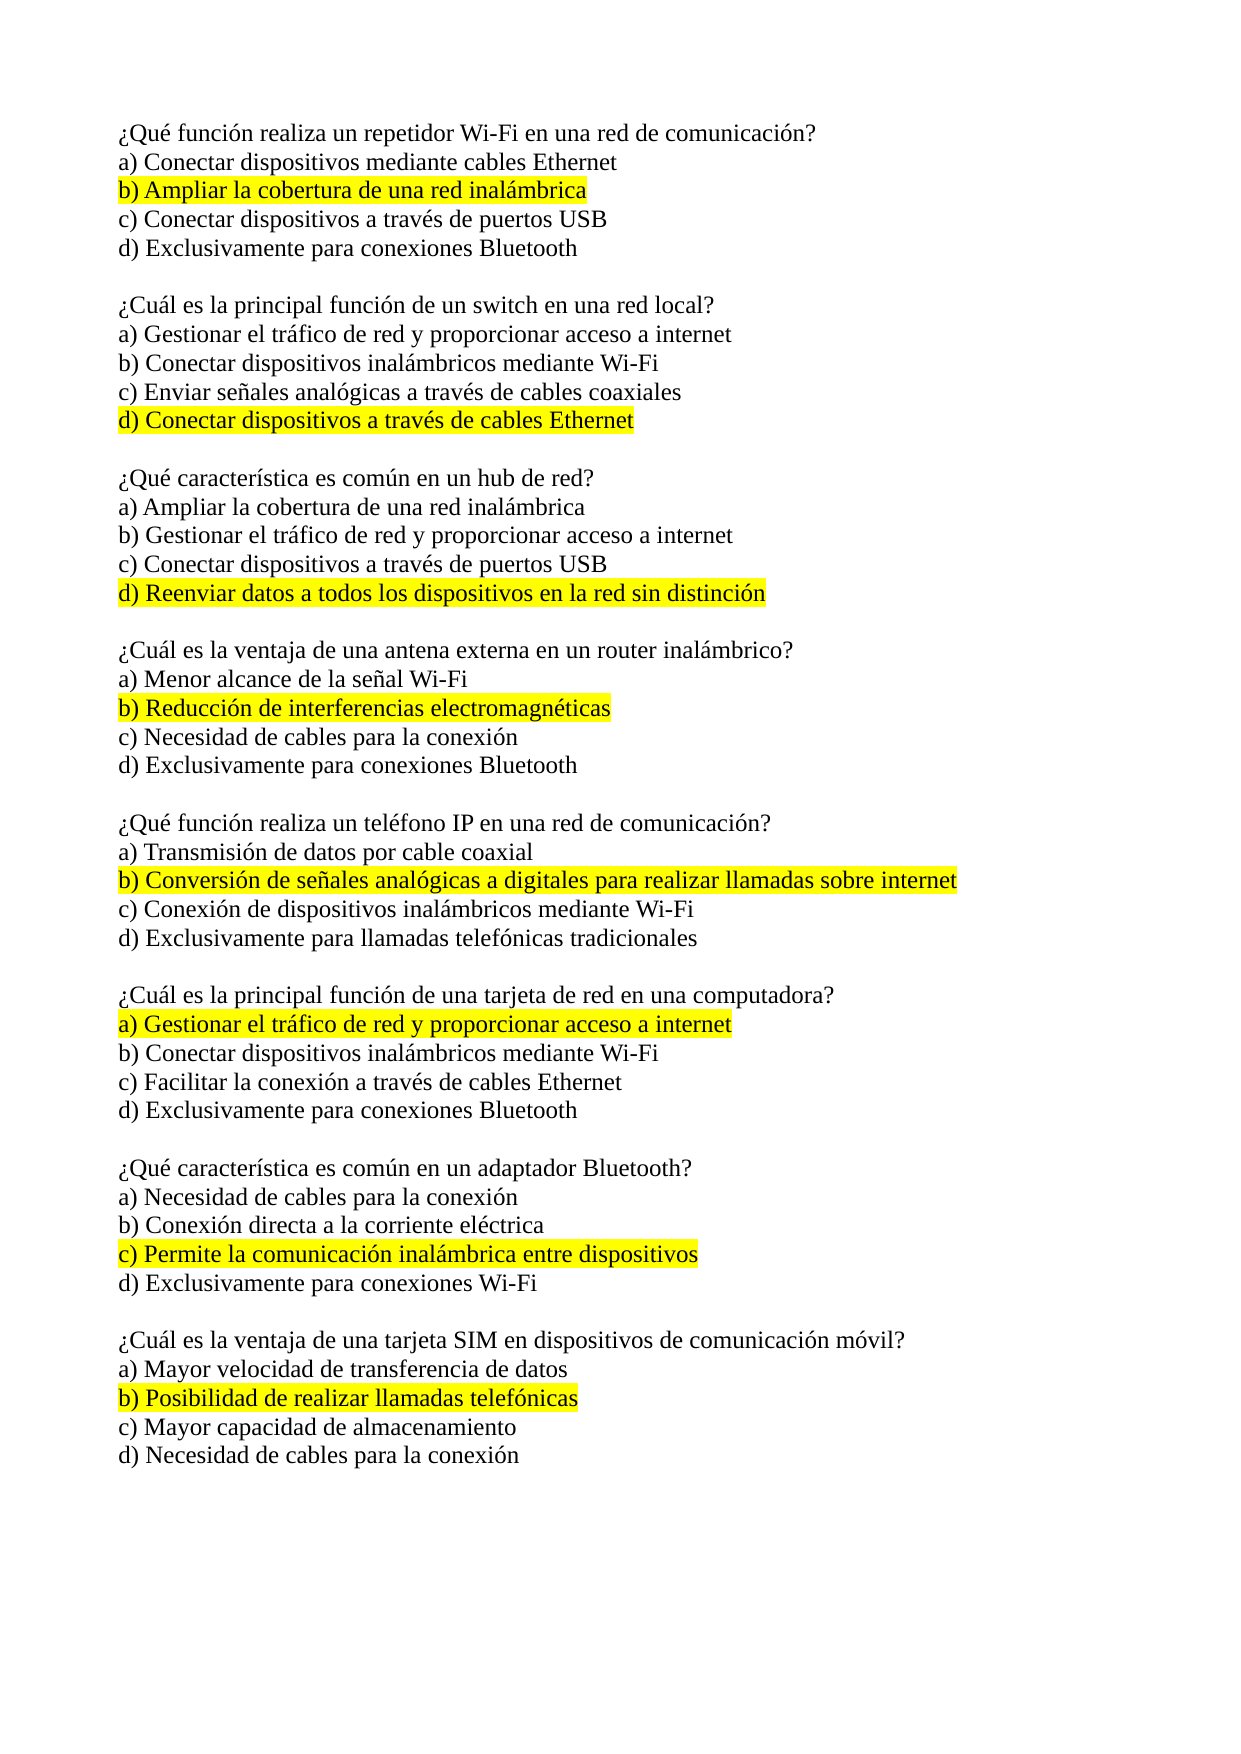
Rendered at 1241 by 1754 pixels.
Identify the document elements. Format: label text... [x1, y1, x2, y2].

text ¿Qué característica es común en un hub de red? [118, 463, 1122, 492]
text ¿Cuál es la principal función de un switch en una red local? [118, 291, 1122, 319]
text a) Conectar dispositivos mediante cables Ethernet [118, 147, 1122, 176]
text a) Gestionar el tráfico de red y proporcionar acceso a internet [118, 1009, 1122, 1038]
text c) Necesidad de cables para la conexión [118, 722, 1122, 751]
text b) Ampliar la cobertura de una red inalámbrica [118, 176, 1122, 204]
text c) Conectar dispositivos a través de puertos USB [118, 549, 1122, 578]
text b) Reducción de interferencias electromagnéticas [118, 693, 1122, 722]
text b) Conectar dispositivos inalámbricos mediante Wi-Fi [118, 348, 1122, 377]
text d) Exclusivamente para conexiones Wi-Fi [118, 1268, 1122, 1297]
text ¿Qué característica es común en un adaptador Bluetooth? [118, 1153, 1122, 1182]
text ¿Qué función realiza un repetidor Wi-Fi en una red de comunicación? [118, 118, 1122, 147]
text ¿Qué función realiza un teléfono IP en una red de comunicación? [118, 808, 1122, 837]
text a) Mayor velocidad de transferencia de datos [118, 1354, 1122, 1383]
text b) Conectar dispositivos inalámbricos mediante Wi-Fi [118, 1038, 1122, 1067]
text c) Facilitar la conexión a través de cables Ethernet [118, 1067, 1122, 1096]
text a) Menor alcance de la señal Wi-Fi [118, 664, 1122, 693]
text a) Necesidad de cables para la conexión [118, 1182, 1122, 1211]
text c) Permite la comunicación inalámbrica entre dispositivos [118, 1239, 1122, 1268]
text b) Gestionar el tráfico de red y proporcionar acceso a internet [118, 521, 1122, 549]
text d) Conectar dispositivos a través de cables Ethernet [118, 406, 1122, 434]
text a) Ampliar la cobertura de una red inalámbrica [118, 492, 1122, 521]
text d) Exclusivamente para llamadas telefónicas tradicionales [118, 923, 1122, 952]
text c) Conexión de dispositivos inalámbricos mediante Wi-Fi [118, 894, 1122, 923]
text ¿Cuál es la ventaja de una antena externa en un router inalámbrico? [118, 636, 1122, 664]
text c) Conectar dispositivos a través de puertos USB [118, 204, 1122, 233]
text ¿Cuál es la ventaja de una tarjeta SIM en dispositivos de comunicación móvil? [118, 1326, 1122, 1354]
text d) Exclusivamente para conexiones Bluetooth [118, 751, 1122, 779]
text d) Exclusivamente para conexiones Bluetooth [118, 233, 1122, 262]
text c) Mayor capacidad de almacenamiento [118, 1412, 1122, 1441]
text b) Conversión de señales analógicas a digitales para realizar llamadas sobre internet [118, 866, 1122, 894]
text b) Posibilidad de realizar llamadas telefónicas [118, 1383, 1122, 1412]
text a) Transmisión de datos por cable coaxial [118, 837, 1122, 866]
text ¿Cuál es la principal función de una tarjeta de red en una computadora? [118, 981, 1122, 1009]
text b) Conexión directa a la corriente eléctrica [118, 1211, 1122, 1239]
text d) Exclusivamente para conexiones Bluetooth [118, 1096, 1122, 1124]
text c) Enviar señales analógicas a través de cables coaxiales [118, 377, 1122, 406]
text d) Necesidad de cables para la conexión [118, 1441, 1122, 1469]
text a) Gestionar el tráfico de red y proporcionar acceso a internet [118, 319, 1122, 348]
text d) Reenviar datos a todos los dispositivos en la red sin distinción [118, 578, 1122, 607]
